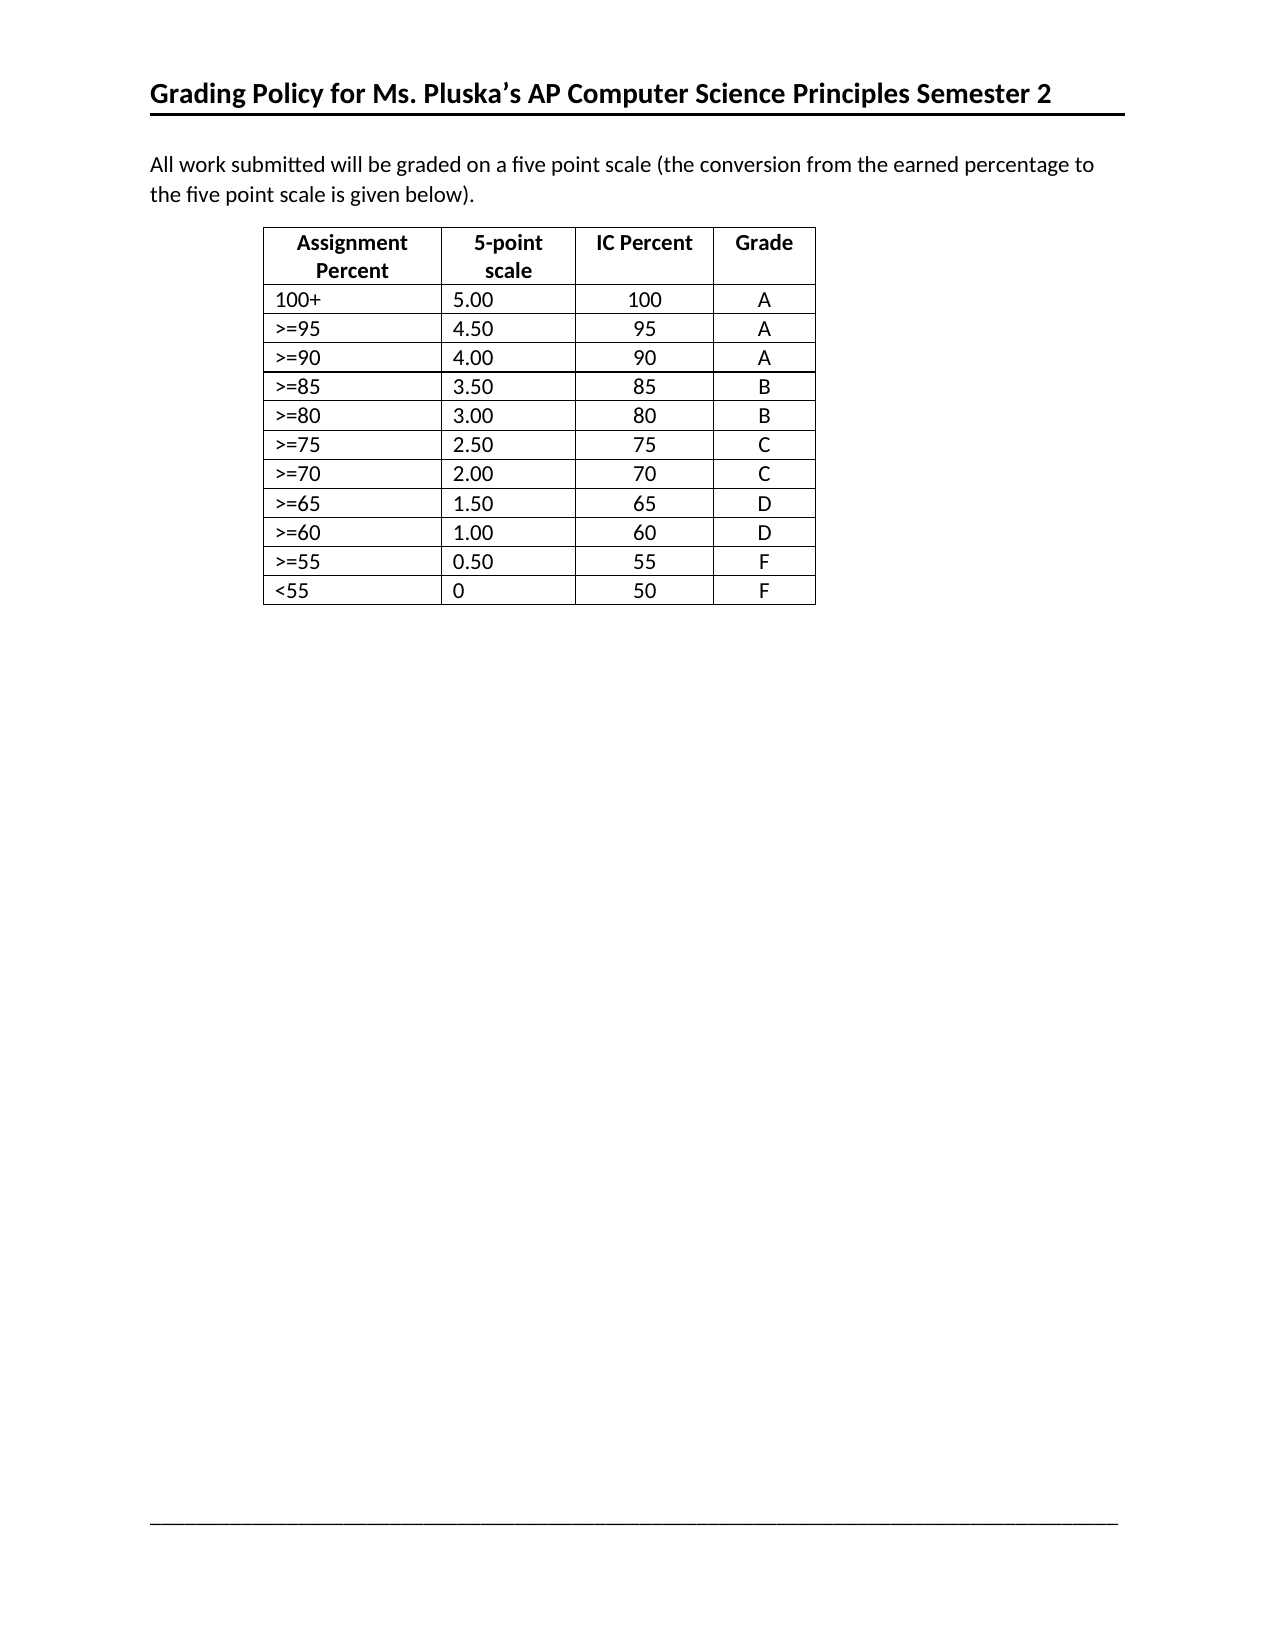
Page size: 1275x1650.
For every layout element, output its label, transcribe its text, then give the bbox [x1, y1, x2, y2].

table_cell C [714, 460, 815, 488]
table_cell F [714, 576, 815, 604]
table_cell A [714, 314, 815, 342]
table_cell 60 [576, 518, 713, 546]
table_cell 1.00 [442, 518, 575, 546]
table_cell A [714, 285, 815, 313]
table_cell 80 [576, 401, 713, 429]
table_header Assignment Percent [264, 228, 441, 284]
table_cell 3.50 [442, 373, 575, 400]
table_cell 3.00 [442, 401, 575, 429]
table_cell 0.50 [442, 547, 575, 575]
table_cell B [714, 401, 815, 429]
table_cell F [714, 547, 815, 575]
table_cell 5.00 [442, 285, 575, 313]
table_cell 55 [576, 547, 713, 575]
table_cell 2.00 [442, 460, 575, 488]
table_cell 4.00 [442, 343, 575, 371]
table_cell >=85 [264, 373, 441, 400]
table_cell 1.50 [442, 489, 575, 517]
table_cell 95 [576, 314, 713, 342]
table_cell >=70 [264, 460, 441, 488]
table_cell 75 [576, 431, 713, 458]
table_cell 70 [576, 460, 713, 488]
table_cell 0 [442, 576, 575, 604]
table_cell >=90 [264, 343, 441, 371]
table_cell C [714, 431, 815, 458]
table_cell >=75 [264, 431, 441, 458]
text All work submitted will be graded on a five point scale (the conversion from the earned percentage to the five point scale is given below). [150, 150, 1125, 208]
table_cell 65 [576, 489, 713, 517]
table_cell D [714, 489, 815, 517]
table_header Grade [714, 228, 815, 284]
table_cell <55 [264, 576, 441, 604]
table_cell B [714, 373, 815, 400]
table_header IC Percent [576, 228, 713, 284]
table_cell 2.50 [442, 431, 575, 458]
table_cell >=65 [264, 489, 441, 517]
table_cell 100 [576, 285, 713, 313]
table_cell 85 [576, 373, 713, 400]
table_header 5-point scale [442, 228, 575, 284]
table_cell 50 [576, 576, 713, 604]
table_cell A [714, 343, 815, 371]
table_cell >=60 [264, 518, 441, 546]
table_cell >=95 [264, 314, 441, 342]
table_cell >=80 [264, 401, 441, 429]
table_cell D [714, 518, 815, 546]
table_cell 90 [576, 343, 713, 371]
table_cell 4.50 [442, 314, 575, 342]
table_cell >=55 [264, 547, 441, 575]
table_cell 100+ [264, 285, 441, 313]
